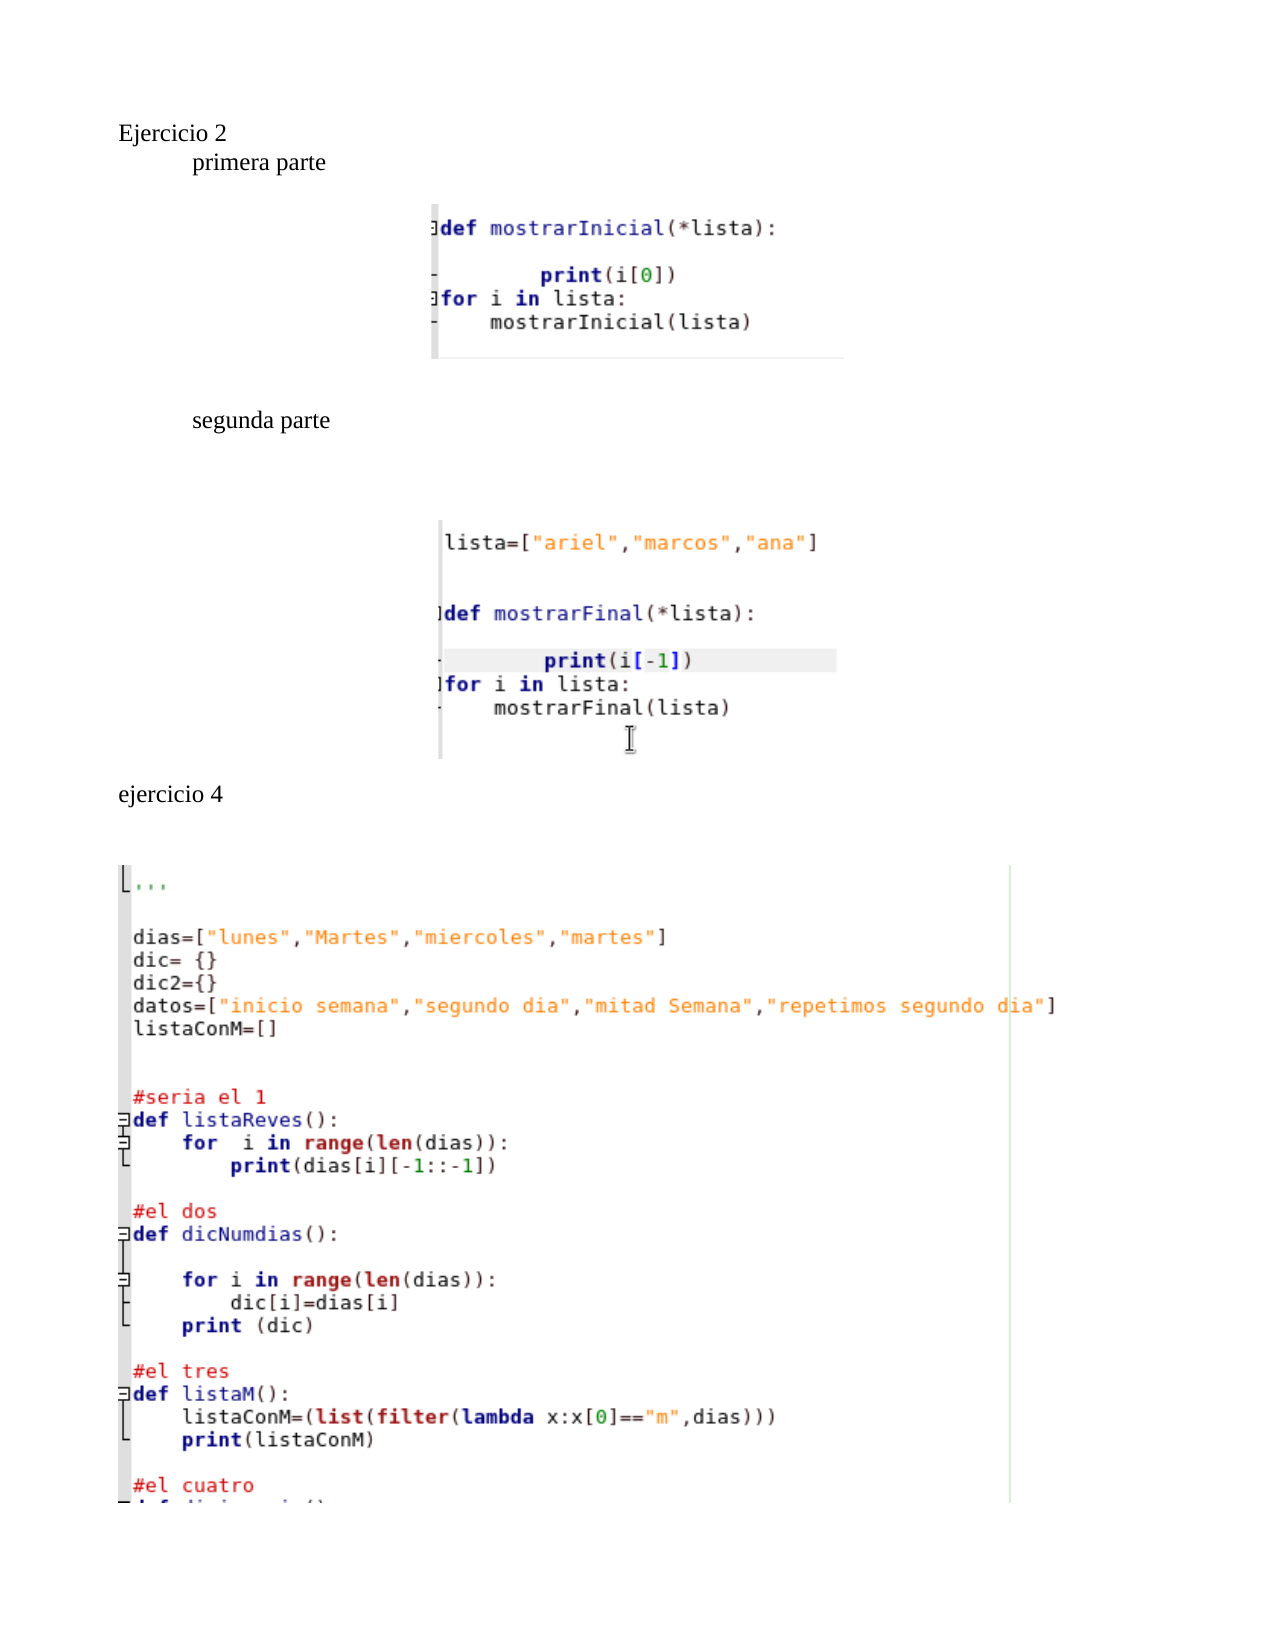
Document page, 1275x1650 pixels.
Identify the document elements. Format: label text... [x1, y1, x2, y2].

picture [431, 204, 844, 359]
text segunda parte [118, 406, 1157, 434]
text ejercicio 4 [118, 779, 1157, 808]
text primera parte [118, 147, 1157, 176]
picture [438, 520, 837, 759]
picture [118, 865, 1157, 1503]
text Ejercicio 2 [118, 118, 1157, 147]
